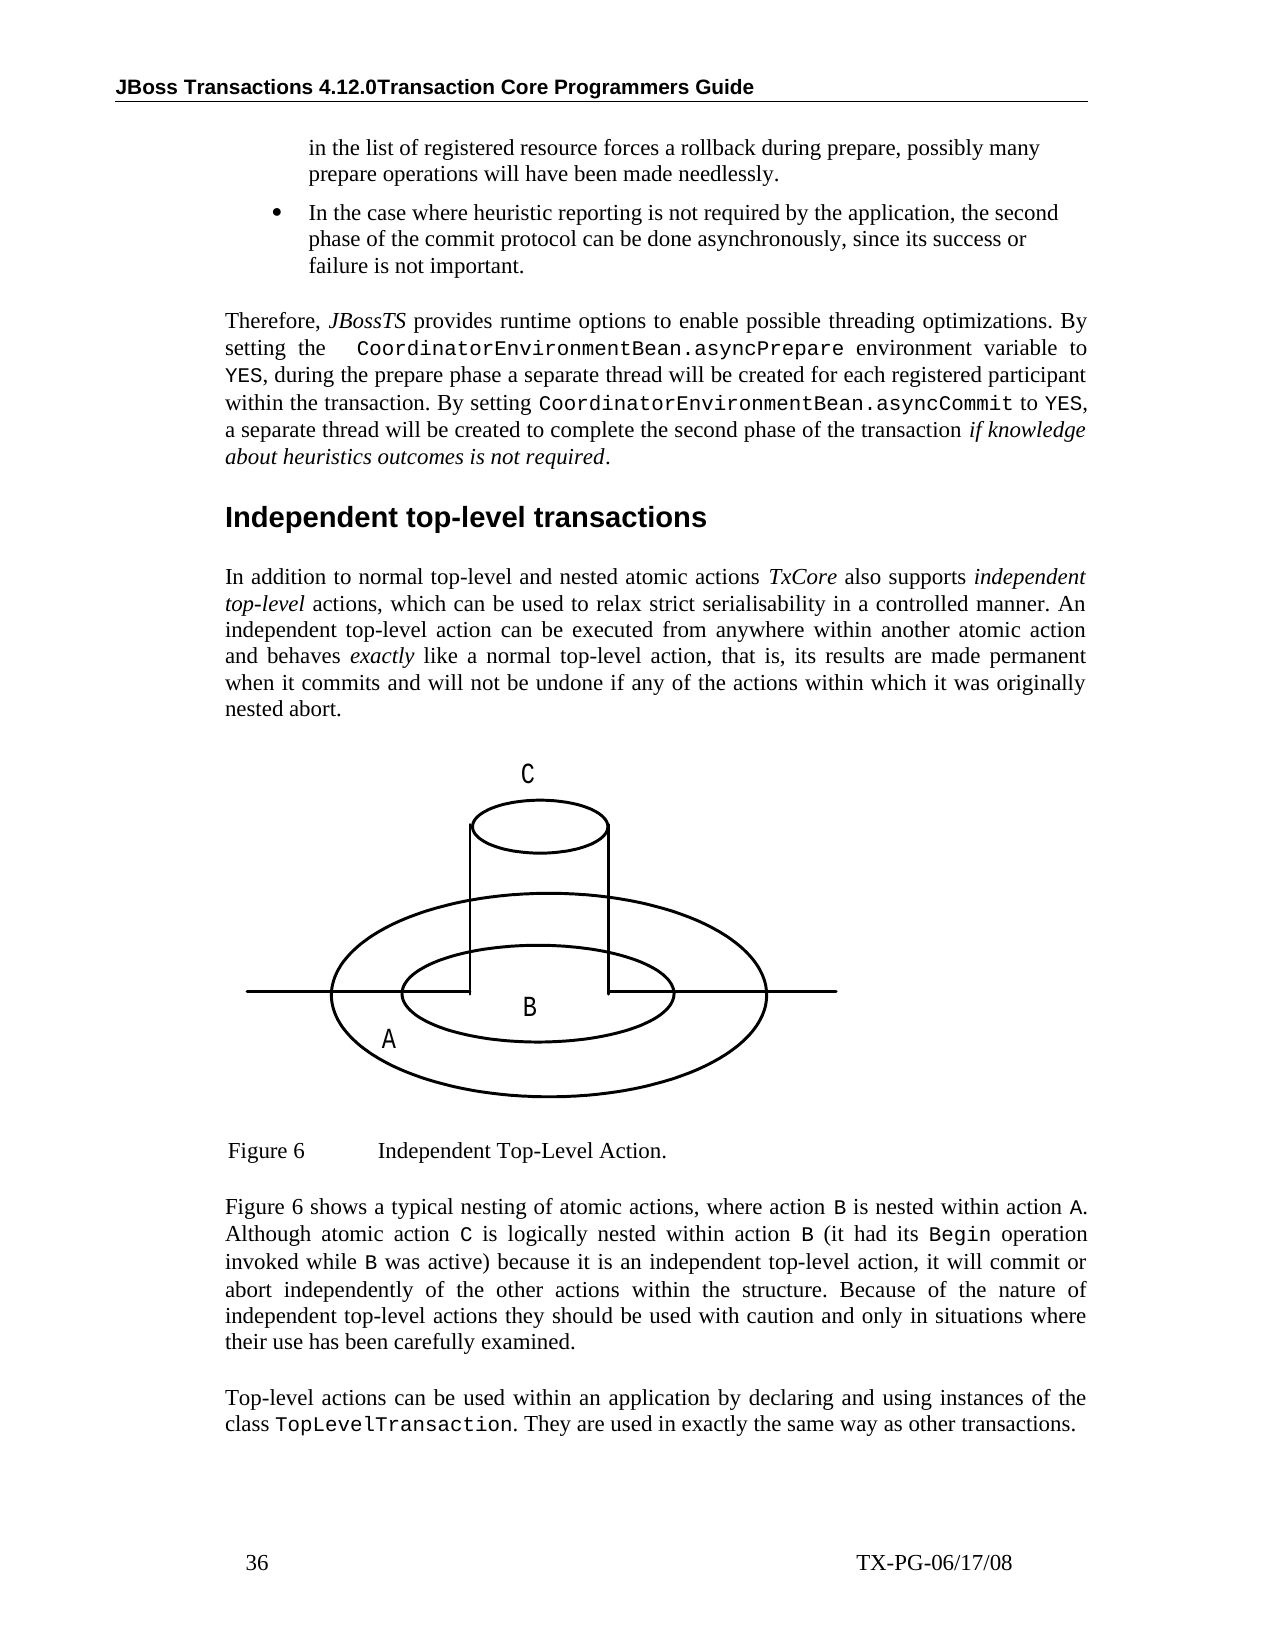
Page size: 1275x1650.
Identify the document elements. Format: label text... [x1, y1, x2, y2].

text Figure 6 shows a typical nesting of atomic actions, where action B is nested within action A. Although atomic action C is logically nested within action B (it had its Begin operation invoked while B was active) because it is an independent top-level action, it will commit or abort independently of the other actions within the structure. Because of the nature of independent top-level actions they should be used with caution and only in situations where their use has been carefully examined. [225, 1193, 1088, 1355]
subtitle Independent top-level transactions [225, 501, 1088, 534]
text Figure 6 Independent Top-Level Action. [228, 1137, 1088, 1164]
text Top-level actions can be used within an application by declaring and using instances of the class TopLevelTransaction. They are used in exactly the same way as other transactions. [225, 1384, 1088, 1438]
text In addition to normal top-level and nested atomic actions TxCore also supports independent top-level actions, which can be used to relax strict serialisability in a controlled manner. An independent top-level action can be executed from anywhere within another atomic action and behaves exactly like a normal top-level action, that is, its results are made permanent when it commits and will not be undone if any of the actions within which it was originally nested abort. [225, 563, 1088, 721]
list in the list of registered resource forces a rollback during prepare, possibly many prepare operations will have been made needlessly. [273, 134, 1088, 187]
text Therefore, JBossTS provides runtime options to enable possible threading optimizations. By setting the CoordinatorEnvironmentBean.asyncPrepare environment variable to YES, during the prepare phase a separate thread will be created for each registered participant within the transaction. By setting CoordinatorEnvironmentBean.asyncCommit to YES, a separate thread will be created to complete the second phase of the transaction if knowledge about heuristics outcomes is not required. [225, 307, 1088, 469]
list In the case where heuristic reporting is not required by the application, the second phase of the commit protocol can be done asynchronously, since its success or failure is not important. [273, 199, 1088, 278]
